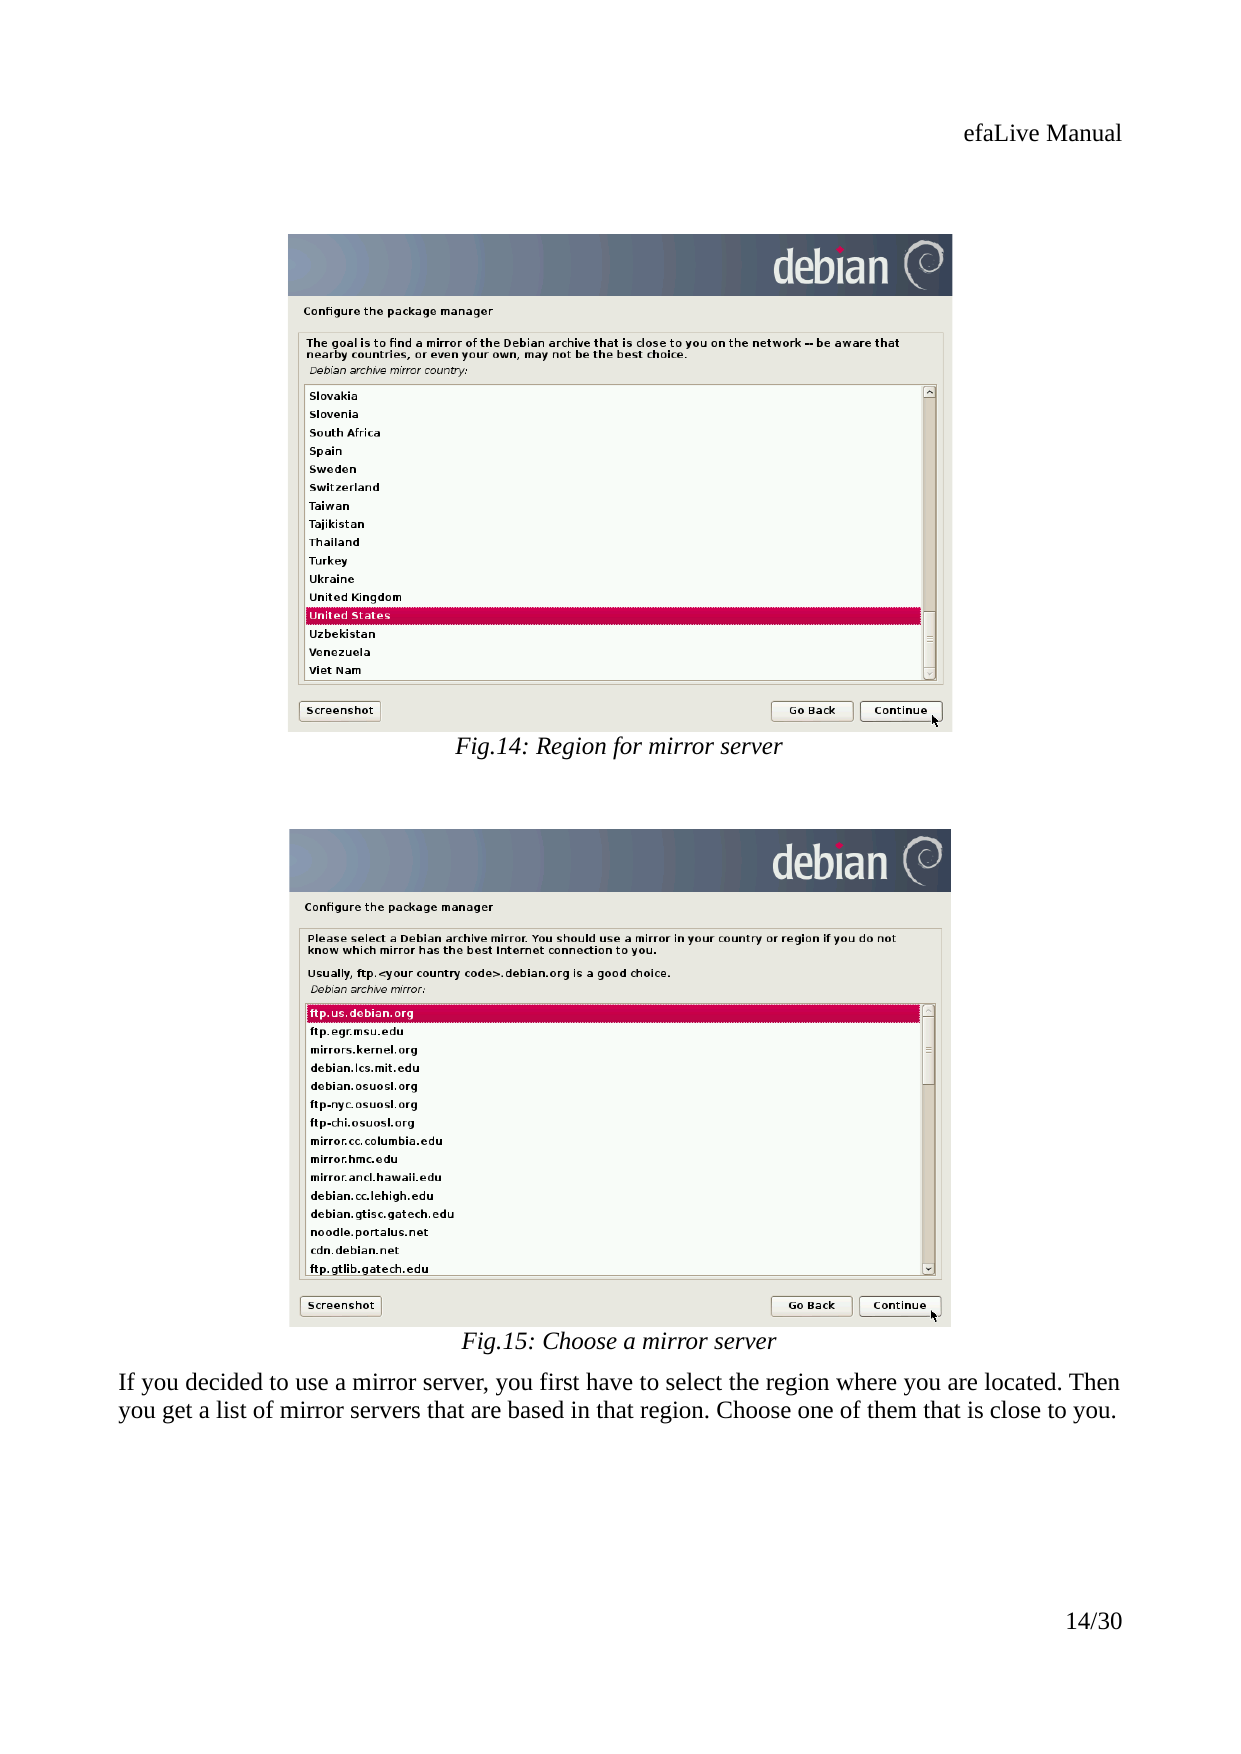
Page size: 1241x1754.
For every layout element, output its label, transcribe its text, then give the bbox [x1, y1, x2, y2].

picture [289, 829, 951, 1327]
text If you decided to use a mirror server, you first have to select the region where you are located. Then you get a list of mirror servers that are based in that region. Choose one of them that is close to you. [118, 1242, 1122, 1424]
text Fig.15: Choose a mirror server [289, 1327, 951, 1355]
text Fig.14: Region for mirror server [288, 732, 952, 760]
picture [287, 234, 953, 732]
